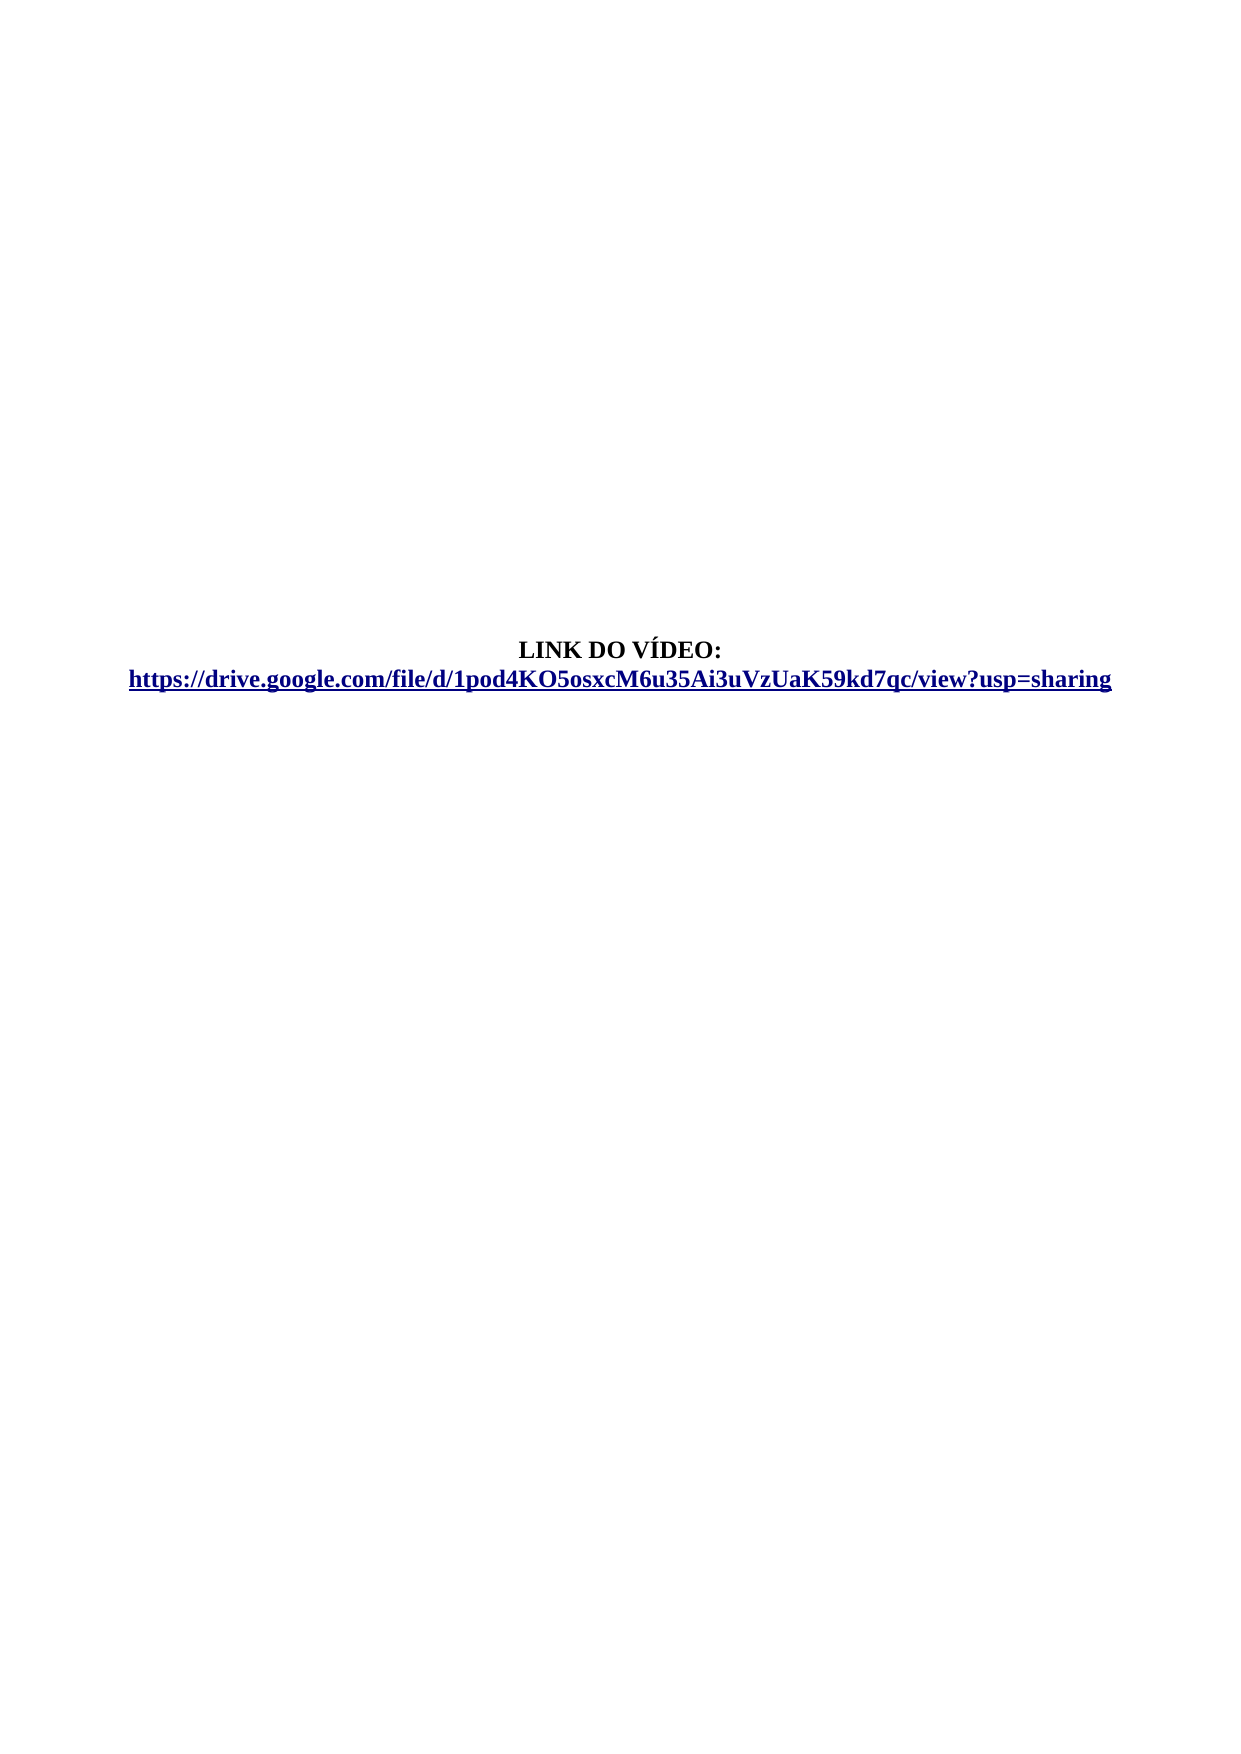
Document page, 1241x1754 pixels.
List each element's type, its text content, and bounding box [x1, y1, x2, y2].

text LINK DO VÍDEO: https://drive.google.com/file/d/1pod4KO5osxcM6u35Ai3uVzUaK59kd7qc/view?usp=sharing [118, 636, 1122, 693]
